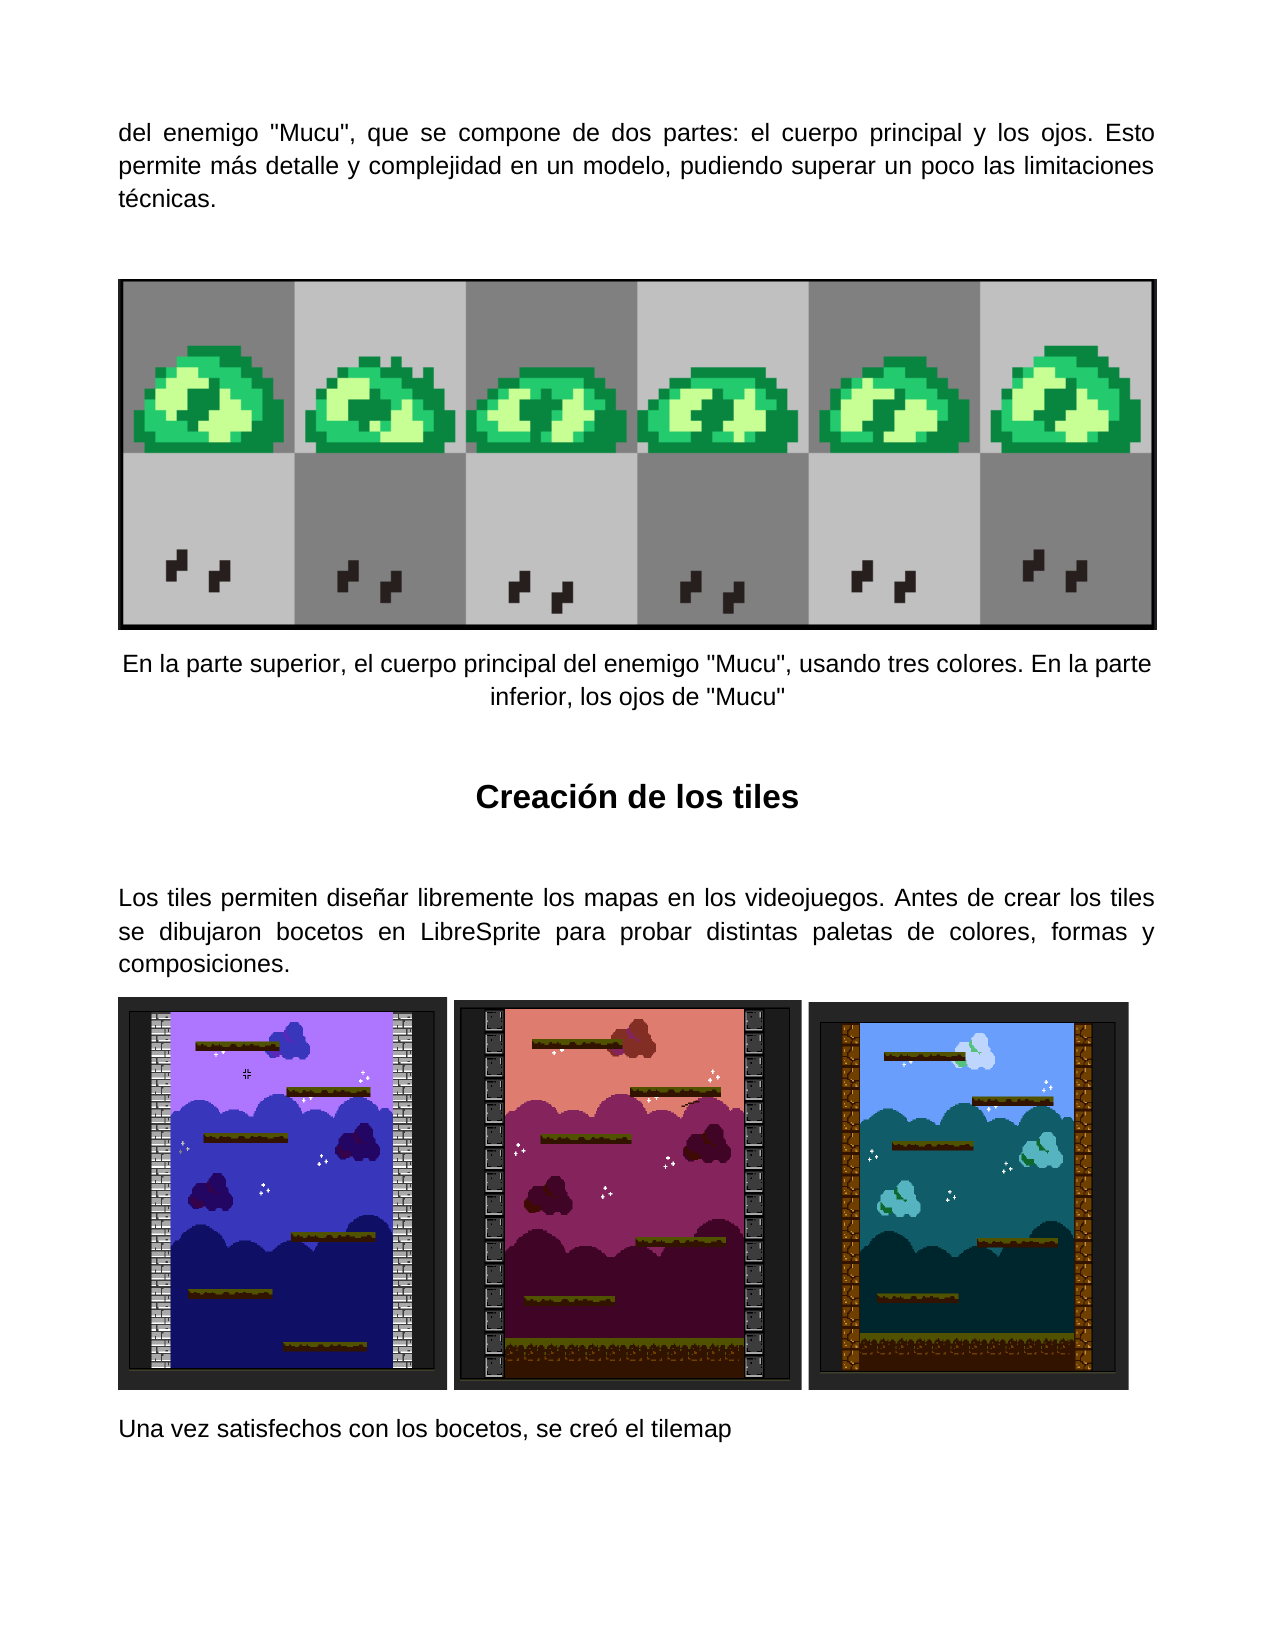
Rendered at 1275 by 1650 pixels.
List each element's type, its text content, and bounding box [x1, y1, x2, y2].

text En la parte superior, el cuerpo principal del enemigo "Mucu", usando tres colores. En la parte inferior, los ojos de "Mucu" [118, 649, 1157, 711]
text Una vez satisfechos con los bocetos, se creó el tilemap [118, 1414, 1157, 1443]
text Creación de los tiles [118, 777, 1157, 816]
text Los tiles permiten diseñar libremente los mapas en los videojuegos. Antes de crear los tiles se dibujaron bocetos en LibreSprite para probar distintas paletas de colores, formas y composiciones. [118, 883, 1157, 978]
text del enemigo "Mucu", que se compone de dos partes: el cuerpo principal y los ojos. Esto permite más detalle y complejidad en un modelo, pudiendo superar un poco las limitaciones técnicas. [118, 118, 1157, 213]
picture [118, 279, 1157, 630]
picture [808, 1002, 1129, 1390]
picture [118, 997, 448, 1390]
picture [454, 1000, 802, 1390]
